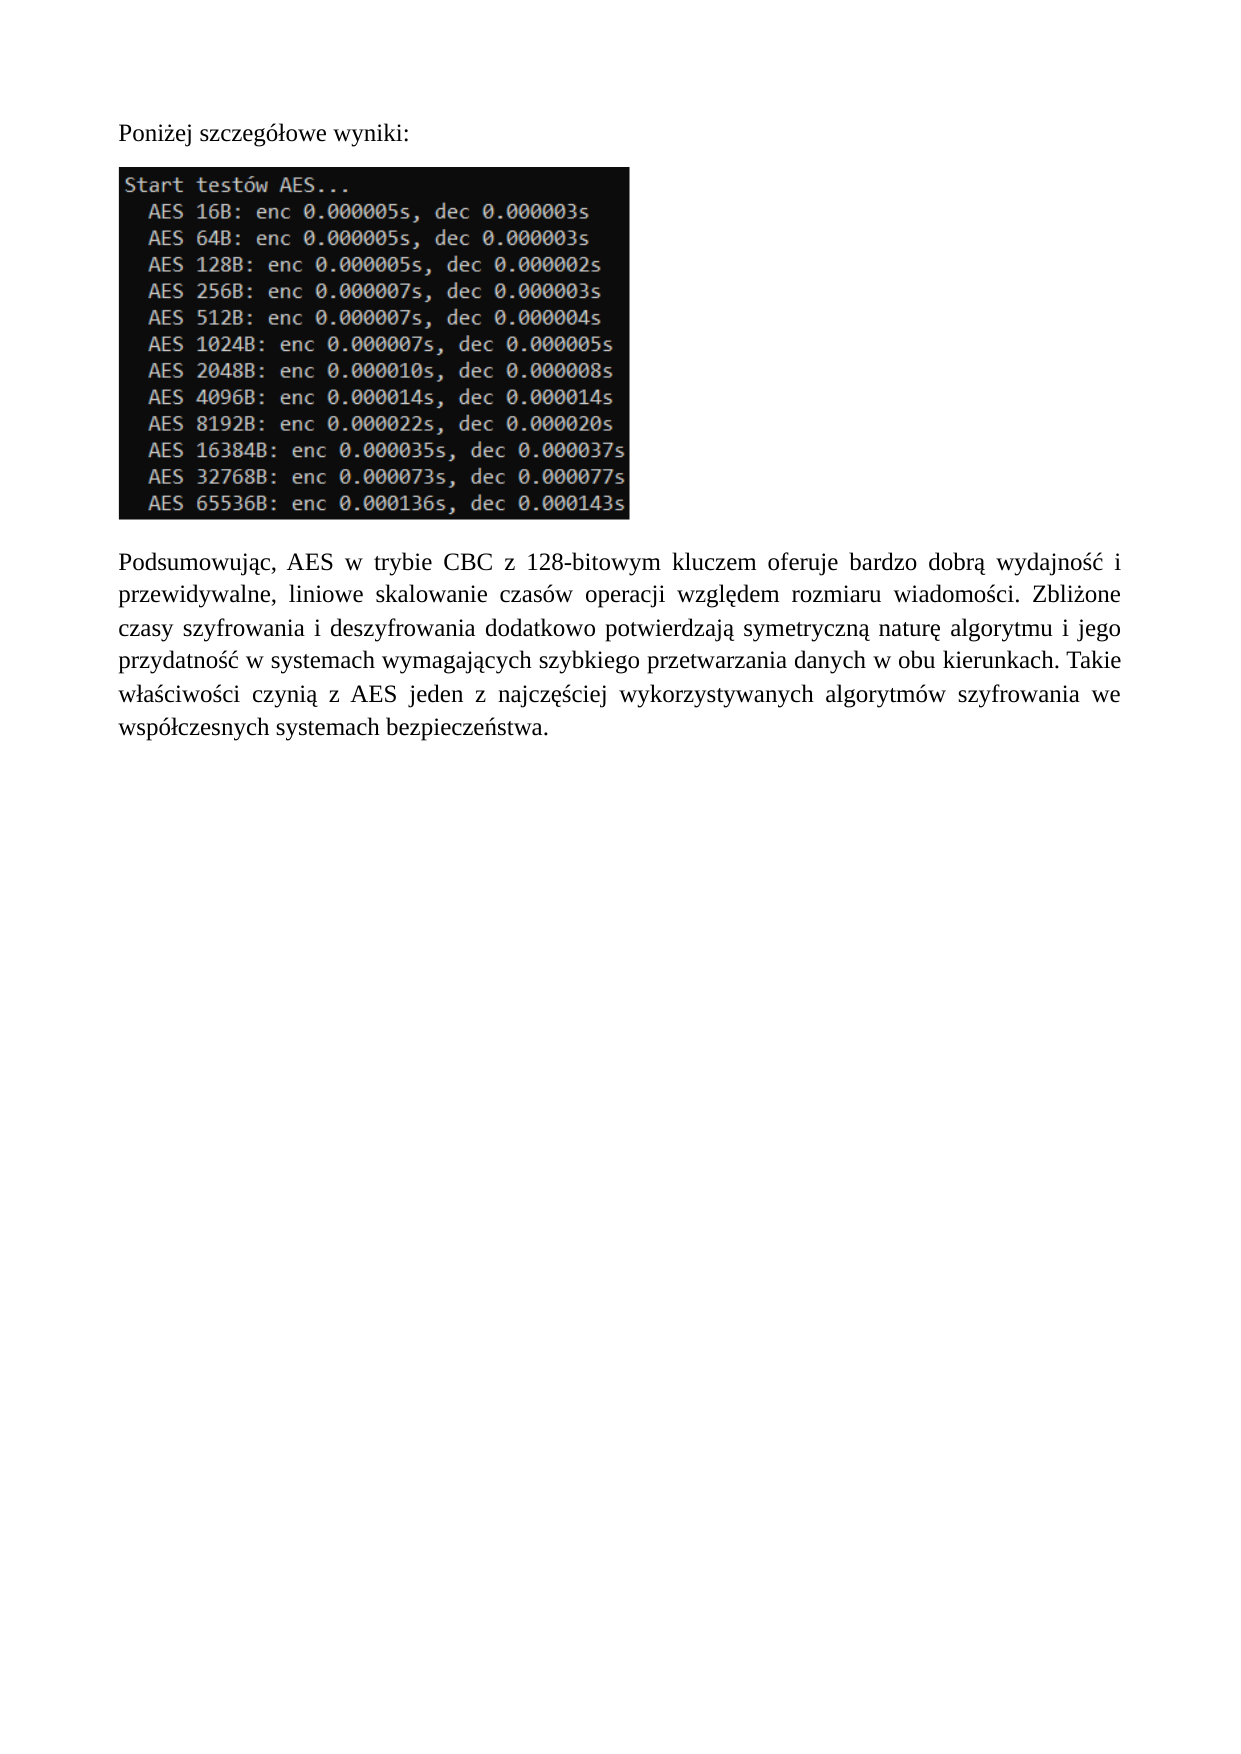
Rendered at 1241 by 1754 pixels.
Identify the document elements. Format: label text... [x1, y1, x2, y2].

picture [118, 167, 631, 521]
text Podsumowując, AES w trybie CBC z 128-bitowym kluczem oferuje bardzo dobrą wydajność i przewidywalne, liniowe skalowanie czasów operacji względem rozmiaru wiadomości. Zbliżone czasy szyfrowania i deszyfrowania dodatkowo potwierdzają symetryczną naturę algorytmu i jego przydatność w systemach wymagających szybkiego przetwarzania danych w obu kierunkach. Takie właściwości czynią z AES jeden z najczęściej wykorzystywanych algorytmów szyfrowania we współczesnych systemach bezpieczeństwa. [118, 547, 1122, 740]
text Poniżej szczegółowe wyniki: [118, 118, 1122, 147]
